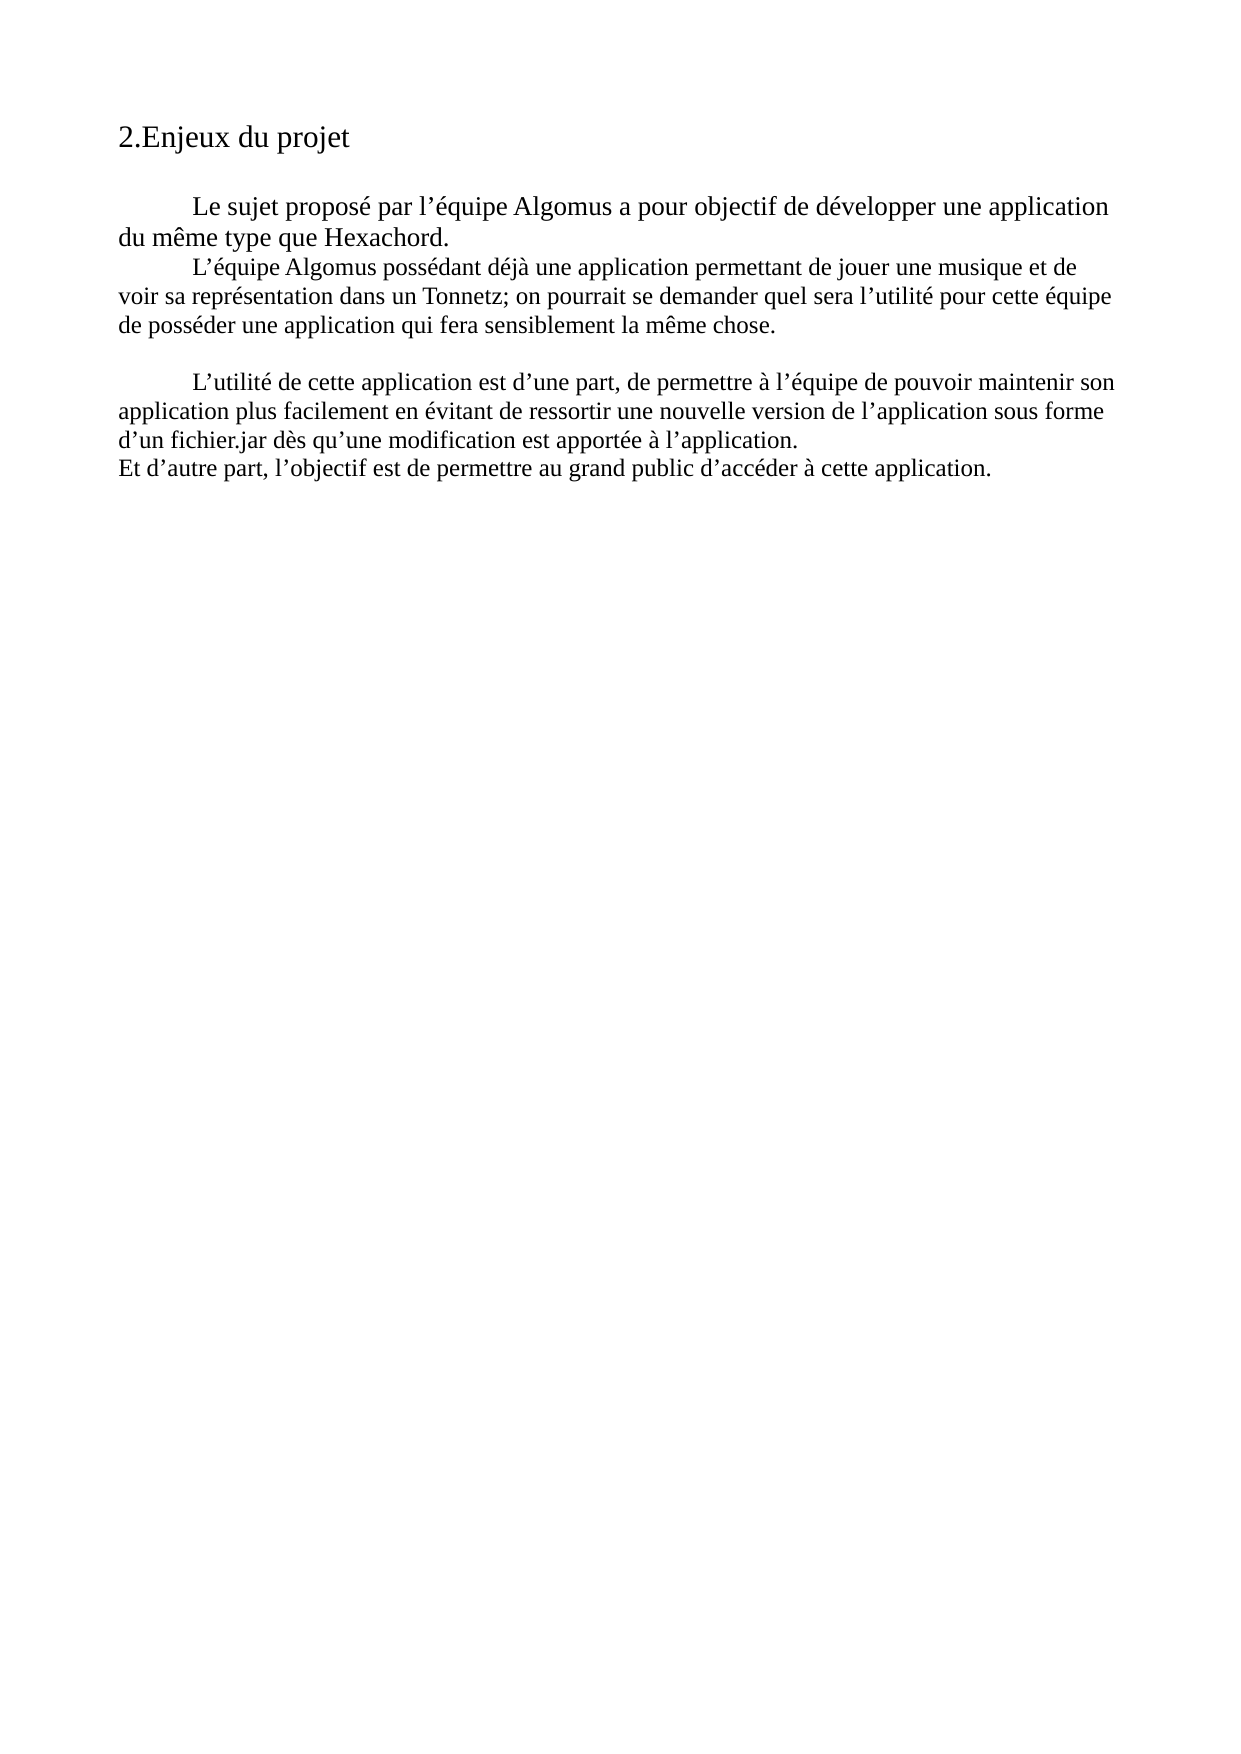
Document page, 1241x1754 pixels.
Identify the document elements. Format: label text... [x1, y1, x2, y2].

text L’utilité de cette application est d’une part, de permettre à l’équipe de pouvoir maintenir son application plus facilement en évitant de ressortir une nouvelle version de l’application sous forme d’un fichier.jar dès qu’une modification est apportée à l’application. [118, 367, 1122, 453]
text L’équipe Algomus possédant déjà une application permettant de jouer une musique et de voir sa représentation dans un Tonnetz; on pourrait se demander quel sera l’utilité pour cette équipe de posséder une application qui fera sensiblement la même chose. [118, 252, 1122, 338]
text Le sujet proposé par l’équipe Algomus a pour objectif de développer une application du même type que Hexachord. [118, 190, 1122, 252]
text Et d’autre part, l’objectif est de permettre au grand public d’accéder à cette application. [118, 453, 1122, 482]
text 2.Enjeux du projet [118, 118, 1122, 154]
